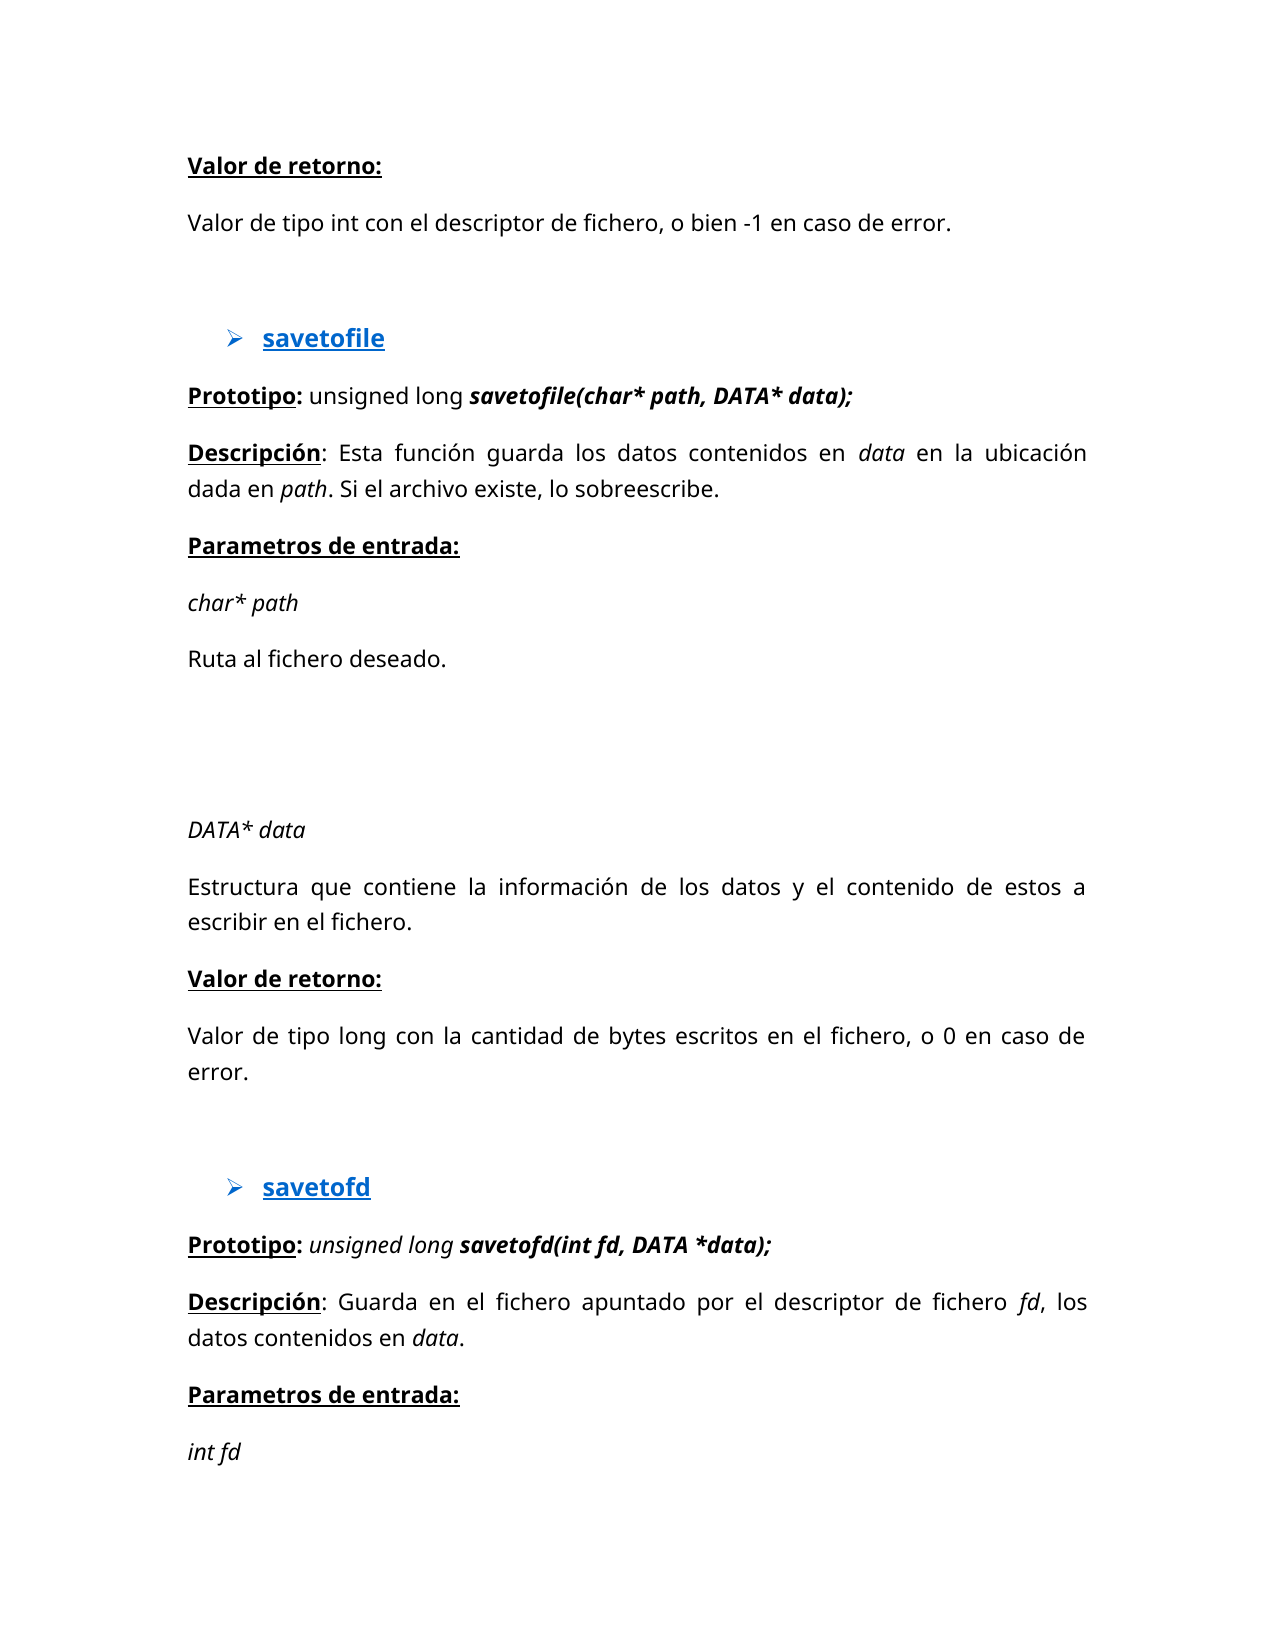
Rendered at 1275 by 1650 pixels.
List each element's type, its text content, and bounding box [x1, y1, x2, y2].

list savetofd [225, 1169, 1087, 1203]
text Valor de retorno: [187, 150, 1087, 181]
text Valor de tipo int con el descriptor de fichero, o bien -1 en caso de error. [187, 207, 1087, 238]
text Valor de tipo long con la cantidad de bytes escritos en el fichero, o 0 en caso de error. [187, 1020, 1087, 1087]
text Descripción: Guarda en el fichero apuntado por el descriptor de fichero fd, los datos contenidos en data. [187, 1286, 1087, 1353]
text DATA* data [187, 814, 1087, 845]
text char* path [187, 587, 1087, 618]
text Parametros de entrada: [187, 1379, 1087, 1410]
text Parametros de entrada: [187, 530, 1087, 561]
text Ruta al fichero deseado. [187, 643, 1087, 674]
text Valor de retorno: [187, 963, 1087, 994]
text Descripción: Esta función guarda los datos contenidos en data en la ubicación dada en path. Si el archivo existe, lo sobreescribe. [187, 437, 1087, 504]
text Estructura que contiene la información de los datos y el contenido de estos a escribir en el fichero. [187, 870, 1087, 938]
text Prototipo: unsigned long savetofile(char* path, DATA* data); [187, 380, 1087, 412]
list savetofile [225, 320, 1087, 354]
text Prototipo: unsigned long savetofd(int fd, DATA *data); [187, 1229, 1087, 1261]
text int fd [187, 1436, 1087, 1467]
